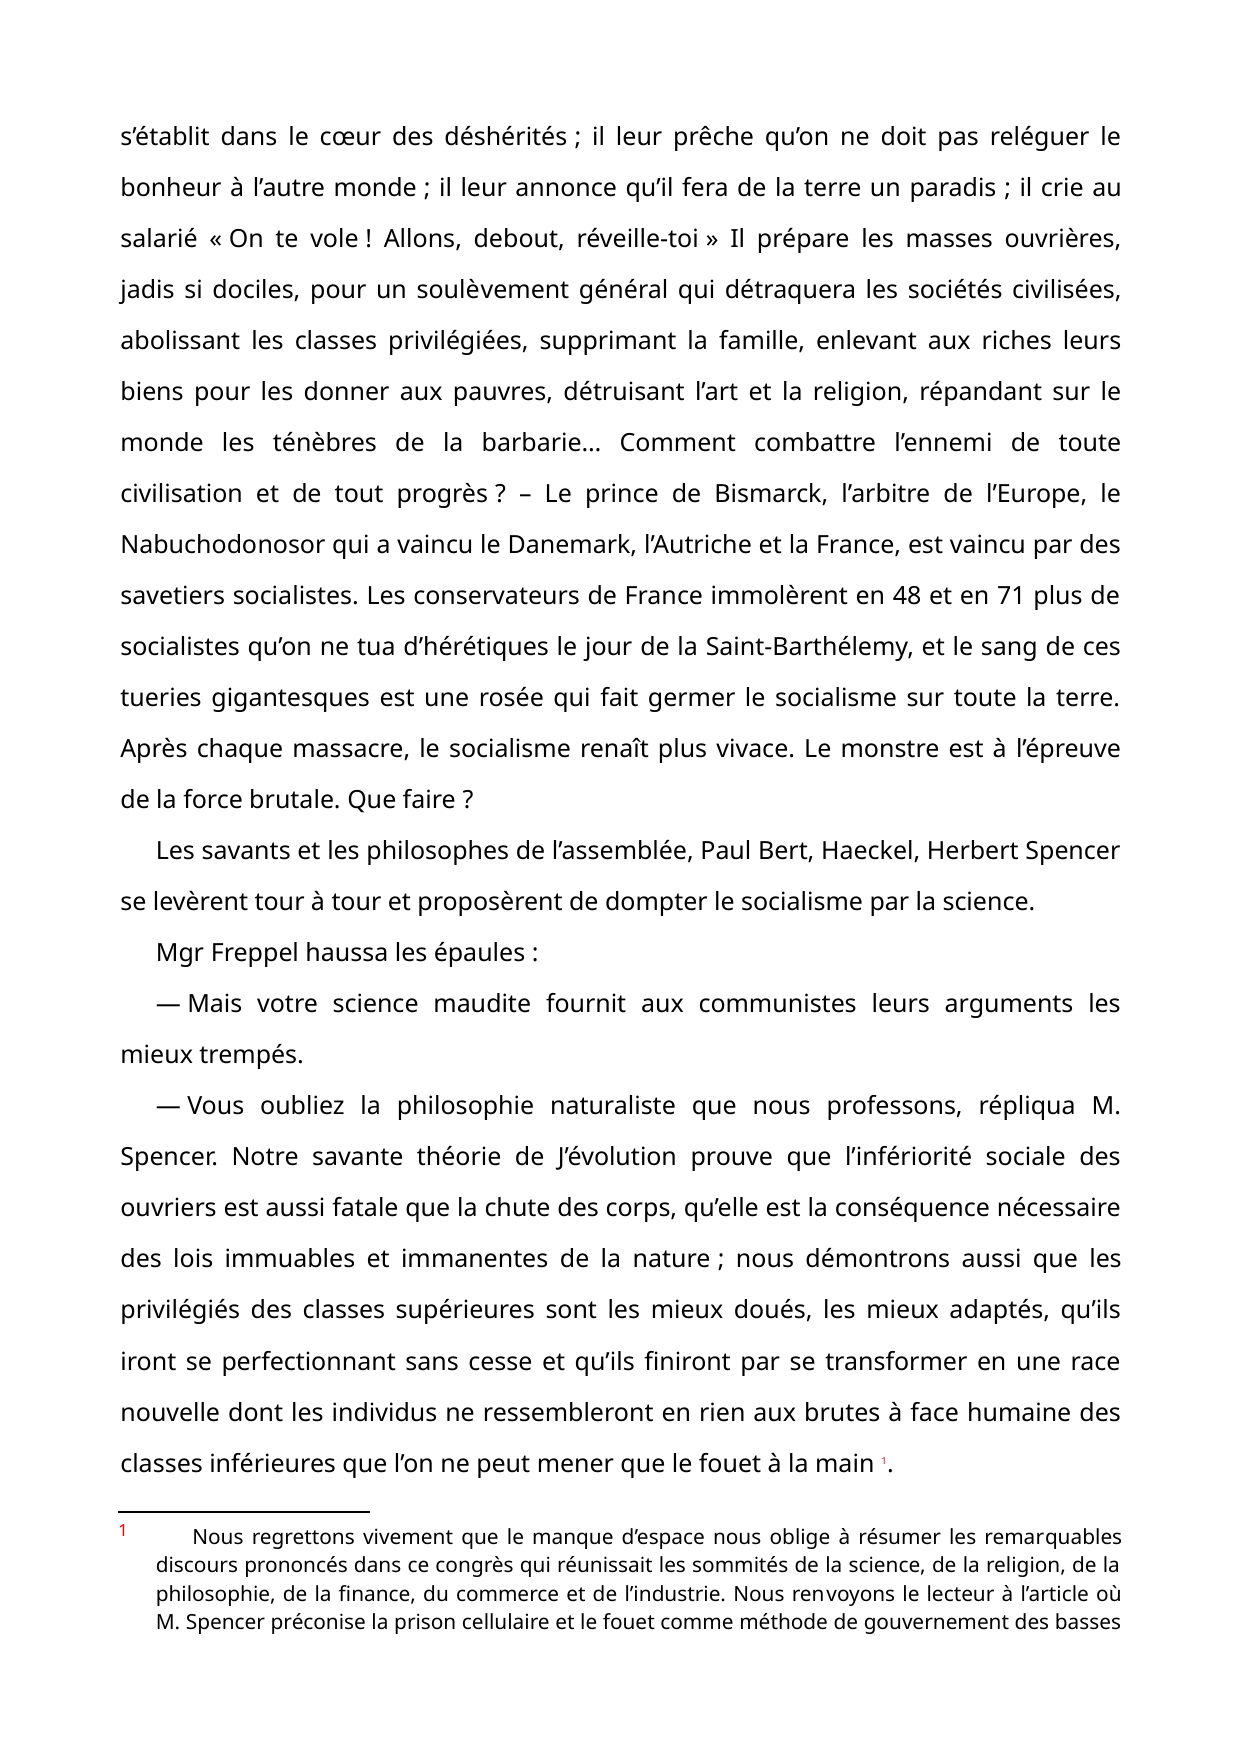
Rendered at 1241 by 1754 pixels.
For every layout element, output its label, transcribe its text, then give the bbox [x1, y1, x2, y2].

text s’établit dans le cœur des déshérités ; il leur prêche qu’on ne doit pas reléguer le bonheur à l’autre monde ; il leur annonce qu’il fera de la terre un paradis ; il crie au salarié « On te vole ! Allons, debout, réveille-toi » Il prépare les masses ouvrières, jadis si dociles, pour un soulè­vement général qui détraquera les sociétés civilisées, abolissant les classes privilégiées, supprimant la famille, enlevant aux riches leurs biens pour les donner aux pauvres, détruisant l’art et la religion, répandant sur le monde les ténèbres de la barbarie… Comment combattre l’ennemi de toute civilisation et de tout progrès ? – Le prince de Bismarck, l’arbitre de l’Europe, le Nabuchodo­nosor qui a vaincu le Danemark, l’Autriche et la France, est vaincu par des savetiers socialistes. Les conservateurs de France immolèrent en 48 et en 71 plus de socialistes qu’on ne tua d’hérétiques le jour de la Saint-Barthélemy, et le sang de ces tueries gigantesques est une rosée qui fait germer le socialisme sur toute la terre. Après chaque massacre, le socialisme renaît plus vivace. Le monstre est à l’épreuve de la force brutale. Que faire ? [120, 118, 1122, 816]
text — Mais votre science maudite fournit aux communistes leurs arguments les mieux trempés. [120, 986, 1122, 1071]
text — Vous oubliez la philosophie naturaliste que nous professons, répliqua M. Spencer. Notre savante théorie de J’évolution prouve que l’infériorité sociale des ouvriers est aussi fatale que la chute des corps, qu’elle est la conséquence nécessaire des lois immuables et immanentes de la nature ; nous démontrons aussi que les privilégiés des classes supérieures sont les mieux doués, les mieux adaptés, qu’ils iront se perfectionnant sans cesse et qu’ils finiront par se transformer en une race nouvelle dont les individus ne ressembleront en rien aux brutes à face humaine des classes inférieures que l’on ne peut mener que le fouet à la main . [120, 1088, 1122, 1479]
text Les savants et les philosophes de l’assemblée, Paul Bert, Haeckel, Herbert Spencer se levèrent tour à tour et proposèrent de dompter le socialisme par la science. [120, 833, 1122, 918]
text Nous regrettons vivement que le manque d’espace nous oblige à résumer les remar­quables discours prononcés dans ce congrès qui réunissait les sommités de la science, de la religion, de la philosophie, de la finance, du commerce et de l’industrie. Nous ren­voyons le lecteur à l’article où M. Spencer préconise la prison cellulaire et le fouet comme méthode de gouvernement des basses [118, 1518, 1122, 1636]
text Mgr Freppel haussa les épaules : [120, 935, 1122, 969]
